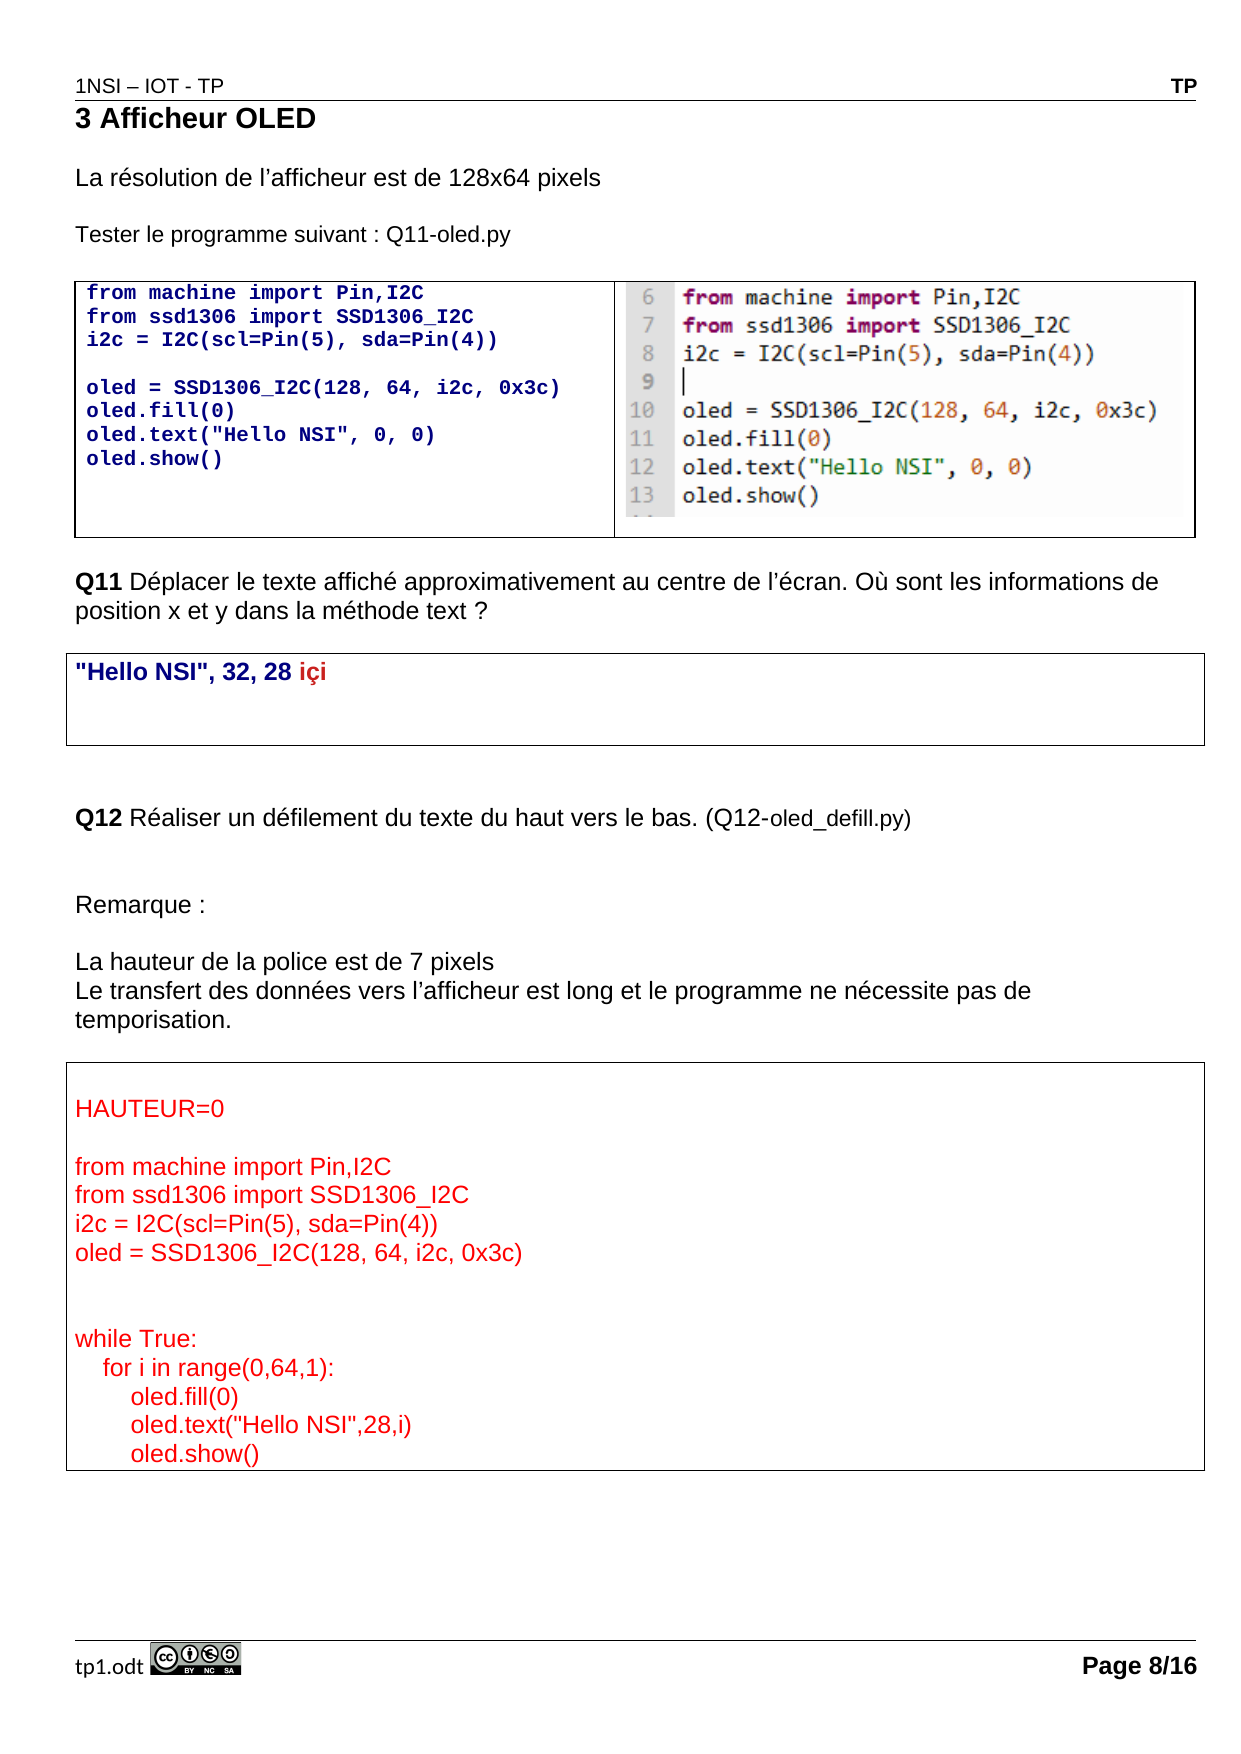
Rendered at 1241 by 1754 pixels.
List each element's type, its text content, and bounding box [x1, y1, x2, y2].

text Tester le programme suivant : Q11-oled.py [75, 221, 1196, 247]
text oled.text("Hello NSI",28,i) [75, 1410, 1196, 1436]
text HAUTEUR=0 [75, 1094, 1196, 1123]
table_header from machine import Pin,I2C from ssd1306 import SSD1306_I2C i2c = I2C(scl=Pin(5), sda=Pin(4)) oled = SSD1306_I2C(128, 64, i2c, 0x3c) oled.fill(0) oled.text("Hello NSI", 0, 0) oled.show() [76, 282, 614, 537]
text i2c = I2C(scl=Pin(5), sda=Pin(4)) [75, 1209, 1196, 1238]
text Q12 Réaliser un défilement du texte du haut vers le bas. (Q12-oled_defill.py) [75, 803, 1196, 832]
text oled.fill(0) [75, 1381, 1196, 1410]
text Q11 Déplacer le texte affiché approximativement au centre de l’écran. Où sont les informations de position x et y dans la méthode text ? [75, 567, 1196, 624]
text "Hello NSI", 32, 28 içi [67, 654, 1204, 685]
text 3 Afficheur OLED [75, 101, 1196, 134]
text oled.show() [67, 1436, 1204, 1470]
text oled = SSD1306_I2C(128, 64, i2c, 0x3c) [75, 1238, 1196, 1266]
text Le transfert des données vers l’afficheur est long et le programme ne nécessite pas de temporisation. [75, 976, 1196, 1033]
text La résolution de l’afficheur est de 128x64 pixels [75, 163, 1196, 192]
table_header [615, 282, 1194, 537]
text while True: [75, 1324, 1196, 1353]
text from ssd1306 import SSD1306_I2C [75, 1180, 1196, 1209]
text Remarque : [75, 889, 1196, 918]
text for i in range(0,64,1): [75, 1353, 1196, 1381]
text from machine import Pin,I2C [75, 1151, 1196, 1180]
picture [150, 1642, 242, 1675]
text La hauteur de la police est de 7 pixels [75, 947, 1196, 976]
